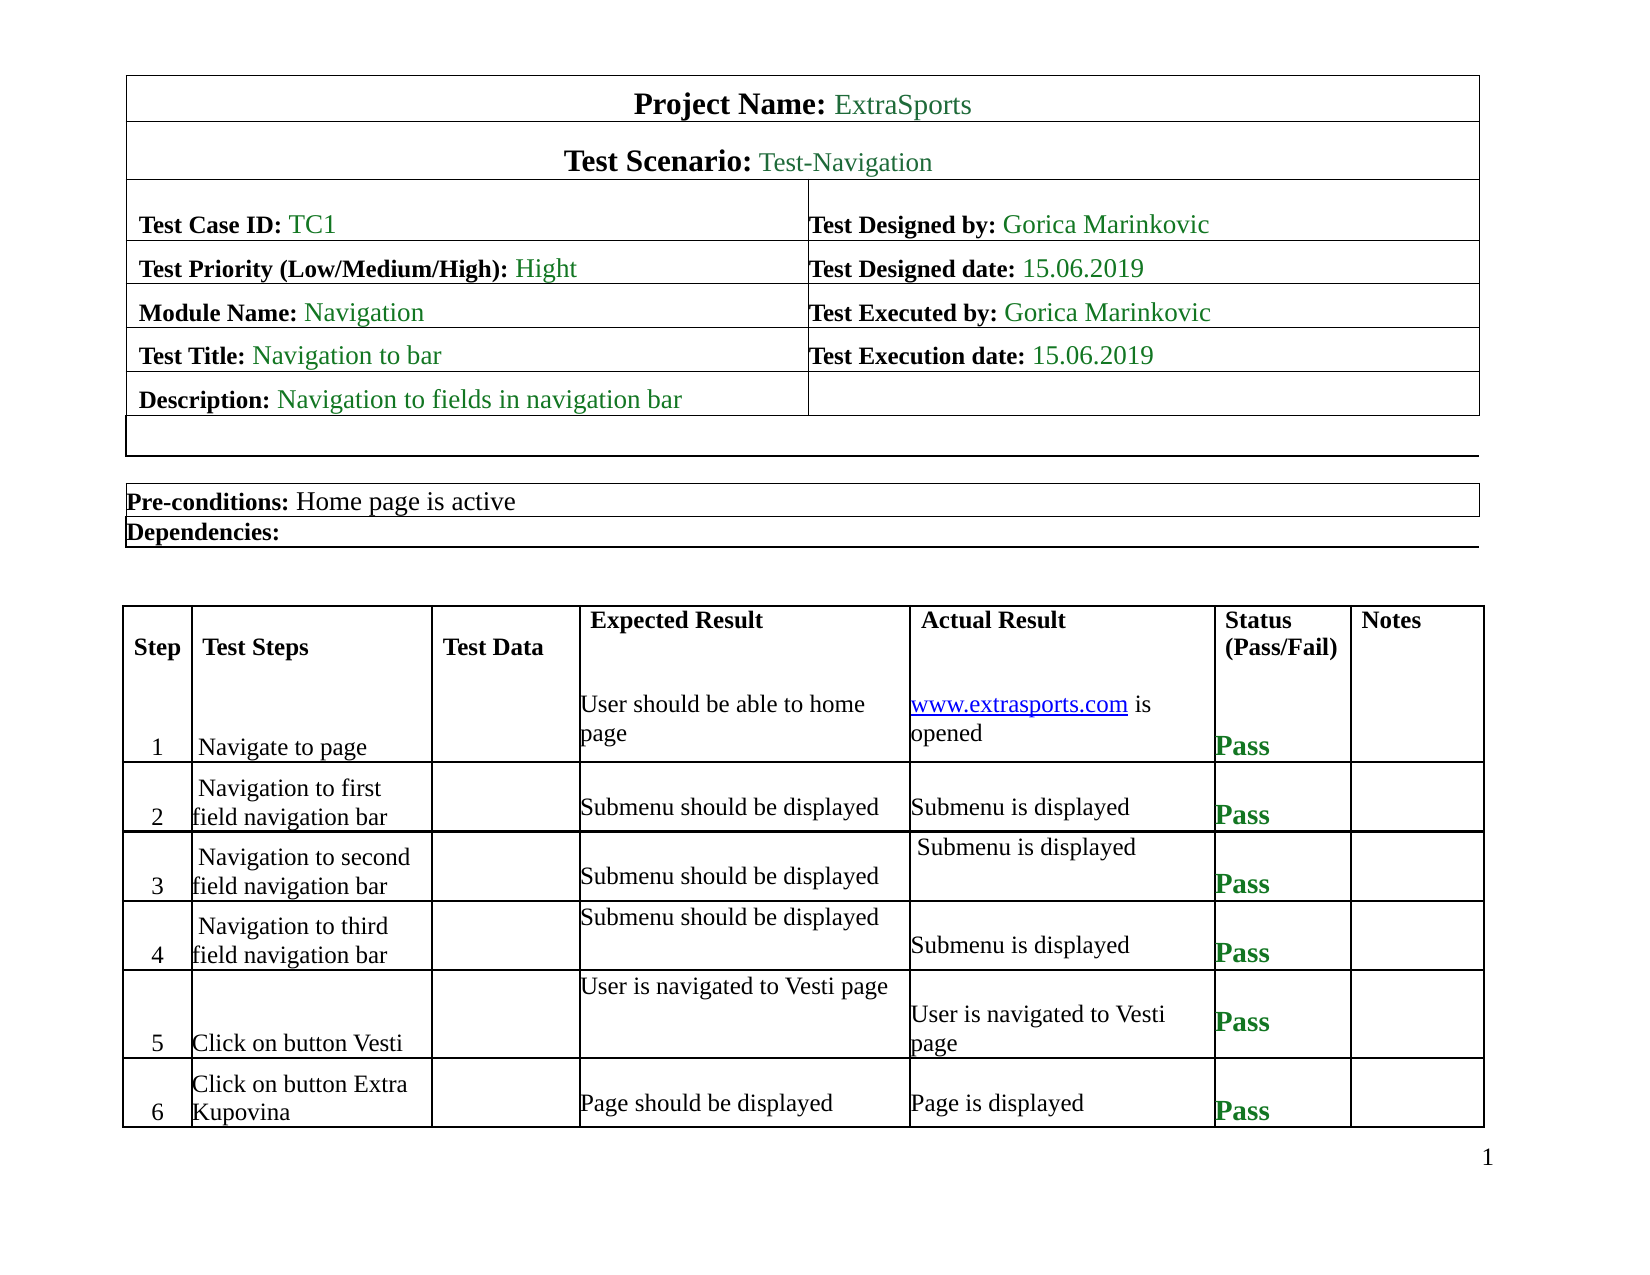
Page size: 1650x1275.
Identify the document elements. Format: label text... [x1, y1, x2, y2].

table_cell [433, 661, 579, 761]
table_cell Test Designed date: 15.06.2019 [809, 241, 1479, 283]
table_header Test Steps [193, 607, 431, 661]
table_cell Navigation to second field navigation bar [193, 833, 431, 899]
table_cell Navigate to page [193, 661, 431, 761]
table_header Step [124, 607, 191, 661]
table_cell Test Priority (Low/Medium/High): Hight [127, 241, 808, 283]
table_cell User should be able to home page [581, 661, 909, 761]
table_cell Page should be displayed [581, 1059, 909, 1126]
table_header Status (Pass/Fail) [1216, 607, 1350, 661]
table_cell Test Designed by: Gorica Marinkovic [809, 180, 1479, 239]
table_cell [126, 457, 808, 483]
table_cell 2 [124, 763, 191, 830]
table_cell 5 [124, 971, 191, 1057]
table_header Project Name: ExtraSports [127, 76, 1479, 121]
table_cell Submenu should be displayed [581, 833, 909, 899]
table_cell Pre-conditions: Home page is active [127, 484, 1479, 516]
table_cell [433, 763, 579, 830]
table_cell Click on button Vesti [193, 971, 431, 1057]
table_cell [1352, 661, 1483, 761]
table_cell Page is displayed [911, 1059, 1214, 1126]
table_cell Test Scenario: Test-Navigation [127, 122, 1479, 178]
table_cell Pass [1216, 1059, 1350, 1126]
table_cell 6 [124, 1059, 191, 1126]
table_cell Navigation to first field navigation bar [193, 763, 431, 830]
table_cell www.extrasports.com is opened [911, 661, 1214, 761]
table_cell [1352, 1059, 1483, 1126]
table_cell 1 [124, 661, 191, 761]
table_cell Pass [1216, 833, 1350, 899]
table_cell [433, 1059, 579, 1126]
table_cell [1352, 833, 1483, 899]
table_cell 4 [124, 902, 191, 969]
table_cell Test Execution date: 15.06.2019 [809, 328, 1479, 371]
table_header Actual Result [911, 607, 1214, 661]
table_cell [433, 902, 579, 969]
table_cell Pass [1216, 902, 1350, 969]
table_cell Module Name: Navigation [127, 284, 808, 327]
table_cell Submenu is displayed [911, 763, 1214, 830]
table_cell [127, 416, 808, 455]
table_cell Description: Navigation to fields in navigation bar [127, 372, 808, 414]
table_cell [809, 372, 1479, 414]
table_cell Pass [1216, 971, 1350, 1057]
table_cell Submenu should be displayed [581, 763, 909, 830]
table_cell Test Title: Navigation to bar [127, 328, 808, 371]
table_cell [809, 457, 1479, 483]
table_cell [1352, 763, 1483, 830]
table_cell Pass [1216, 763, 1350, 830]
table_cell [1352, 902, 1483, 969]
table_cell Submenu is displayed [911, 833, 1214, 899]
table_cell [433, 833, 579, 899]
table_cell [1352, 971, 1483, 1057]
table_cell Test Executed by: Gorica Marinkovic [809, 284, 1479, 327]
table_cell Dependencies: [127, 517, 1479, 546]
table_cell [809, 416, 1479, 455]
table_cell Submenu should be displayed [581, 902, 909, 969]
table_cell Submenu is displayed [911, 902, 1214, 969]
table_cell Pass [1216, 661, 1350, 761]
table_cell User is navigated to Vesti page [911, 971, 1214, 1057]
table_cell Click on button Extra Kupovina [193, 1059, 431, 1126]
table_header Expected Result [581, 607, 909, 661]
table_cell Test Case ID: TC1 [127, 180, 808, 239]
table_header Test Data [433, 607, 579, 661]
table_cell User is navigated to Vesti page [581, 971, 909, 1057]
table_header Notes [1352, 607, 1483, 661]
table_cell Navigation to third field navigation bar [193, 902, 431, 969]
table_cell 3 [124, 833, 191, 899]
table_cell [433, 971, 579, 1057]
